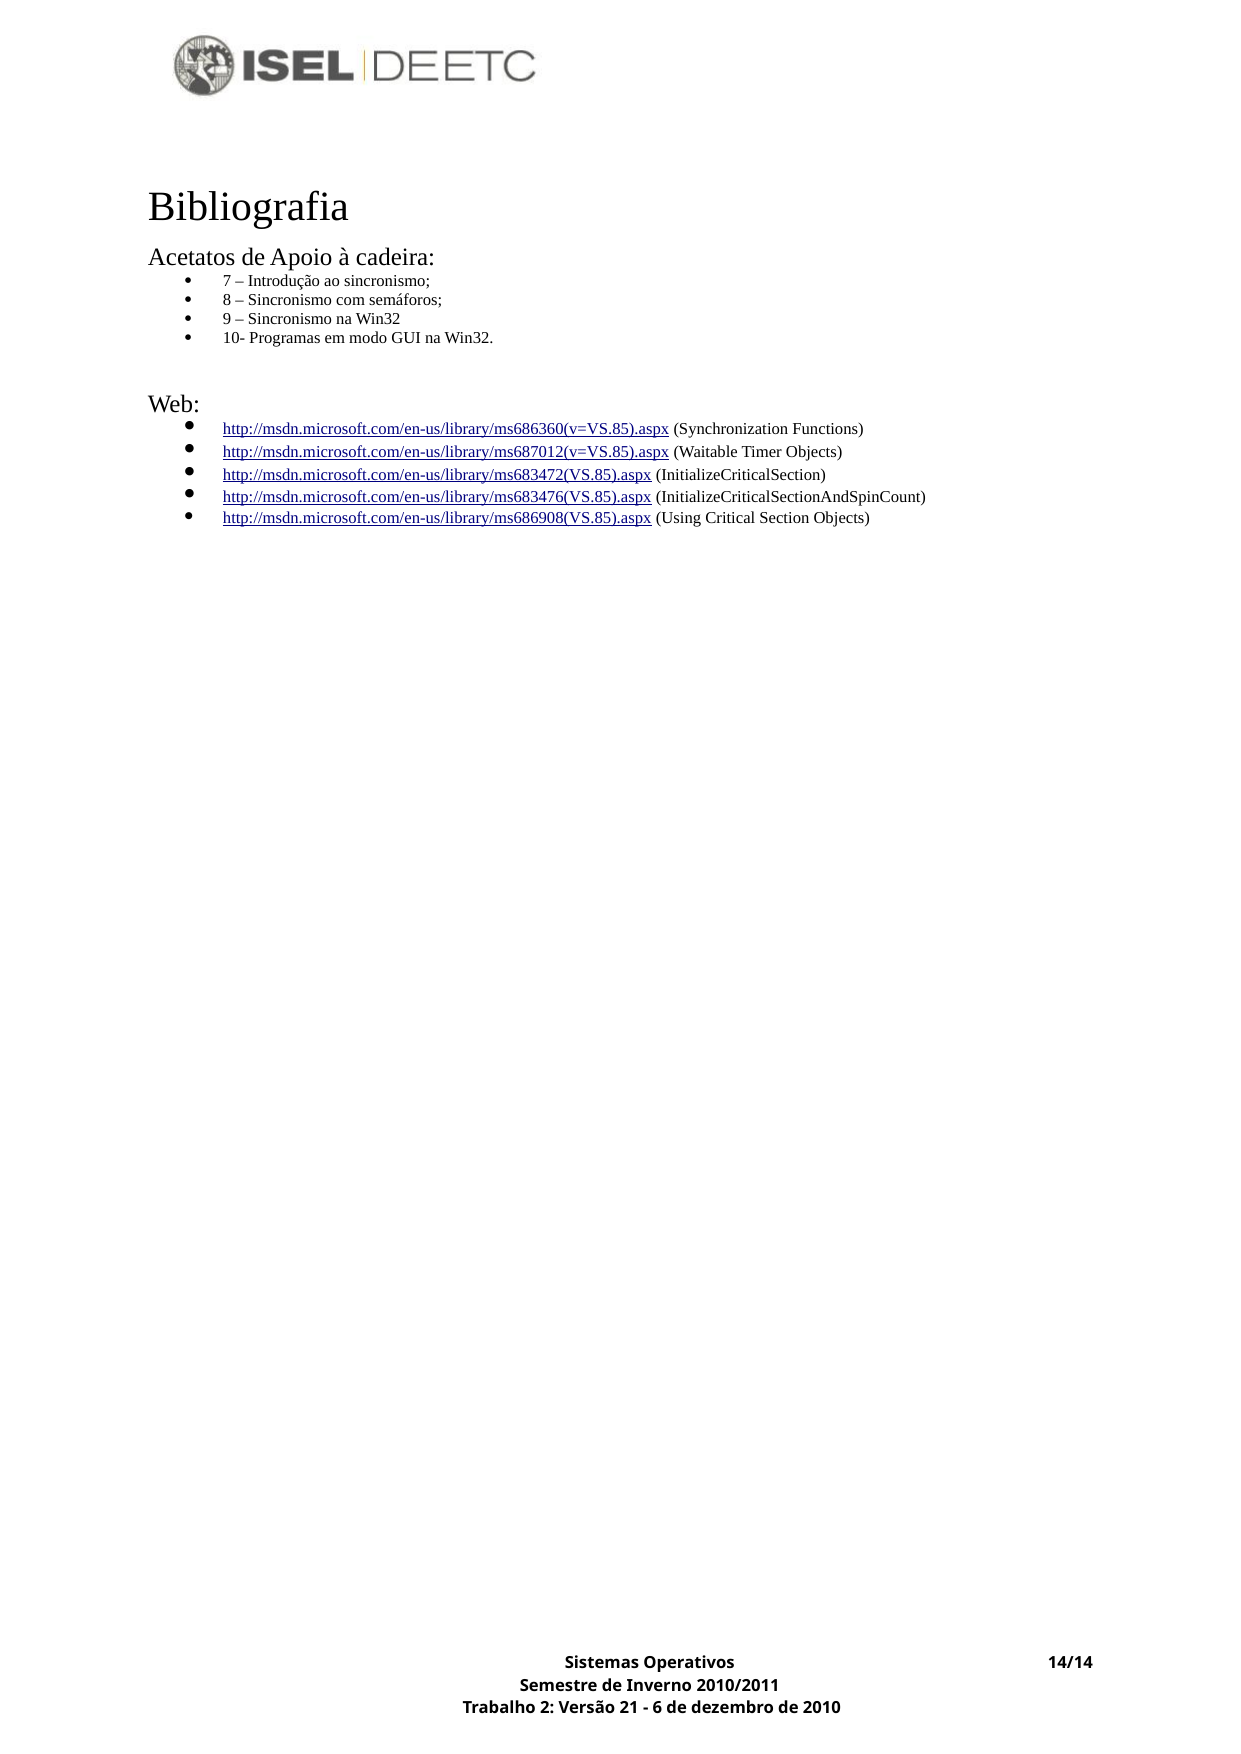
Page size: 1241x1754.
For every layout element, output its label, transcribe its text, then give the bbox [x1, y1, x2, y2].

list 10- Programas em modo GUI na Win32. [185, 328, 1093, 347]
list 7 – Introdução ao sincronismo; [185, 270, 1093, 290]
text Web: [148, 389, 1093, 417]
picture [164, 20, 566, 121]
list http://msdn.microsoft.com/en-us/library/ms683472(VS.85).aspx (InitializeCriticalSection) [185, 463, 1093, 486]
list http://msdn.microsoft.com/en-us/library/ms686908(VS.85).aspx (Using Critical Section Objects) [185, 508, 1093, 528]
list http://msdn.microsoft.com/en-us/library/ms686360(v=VS.85).aspx (Synchronization Functions) [185, 417, 1093, 440]
subtitle Bibliografia [148, 181, 1093, 229]
list 9 – Sincronismo na Win32 [185, 309, 1093, 328]
list http://msdn.microsoft.com/en-us/library/ms687012(v=VS.85).aspx (Waitable Timer Objects) [185, 440, 1093, 463]
list 8 – Sincronismo com semáforos; [185, 290, 1093, 309]
list http://msdn.microsoft.com/en-us/library/ms683476(VS.85).aspx (InitializeCriticalSectionAndSpinCount) [185, 486, 1093, 508]
text Acetatos de Apoio à cadeira: [148, 242, 1093, 270]
